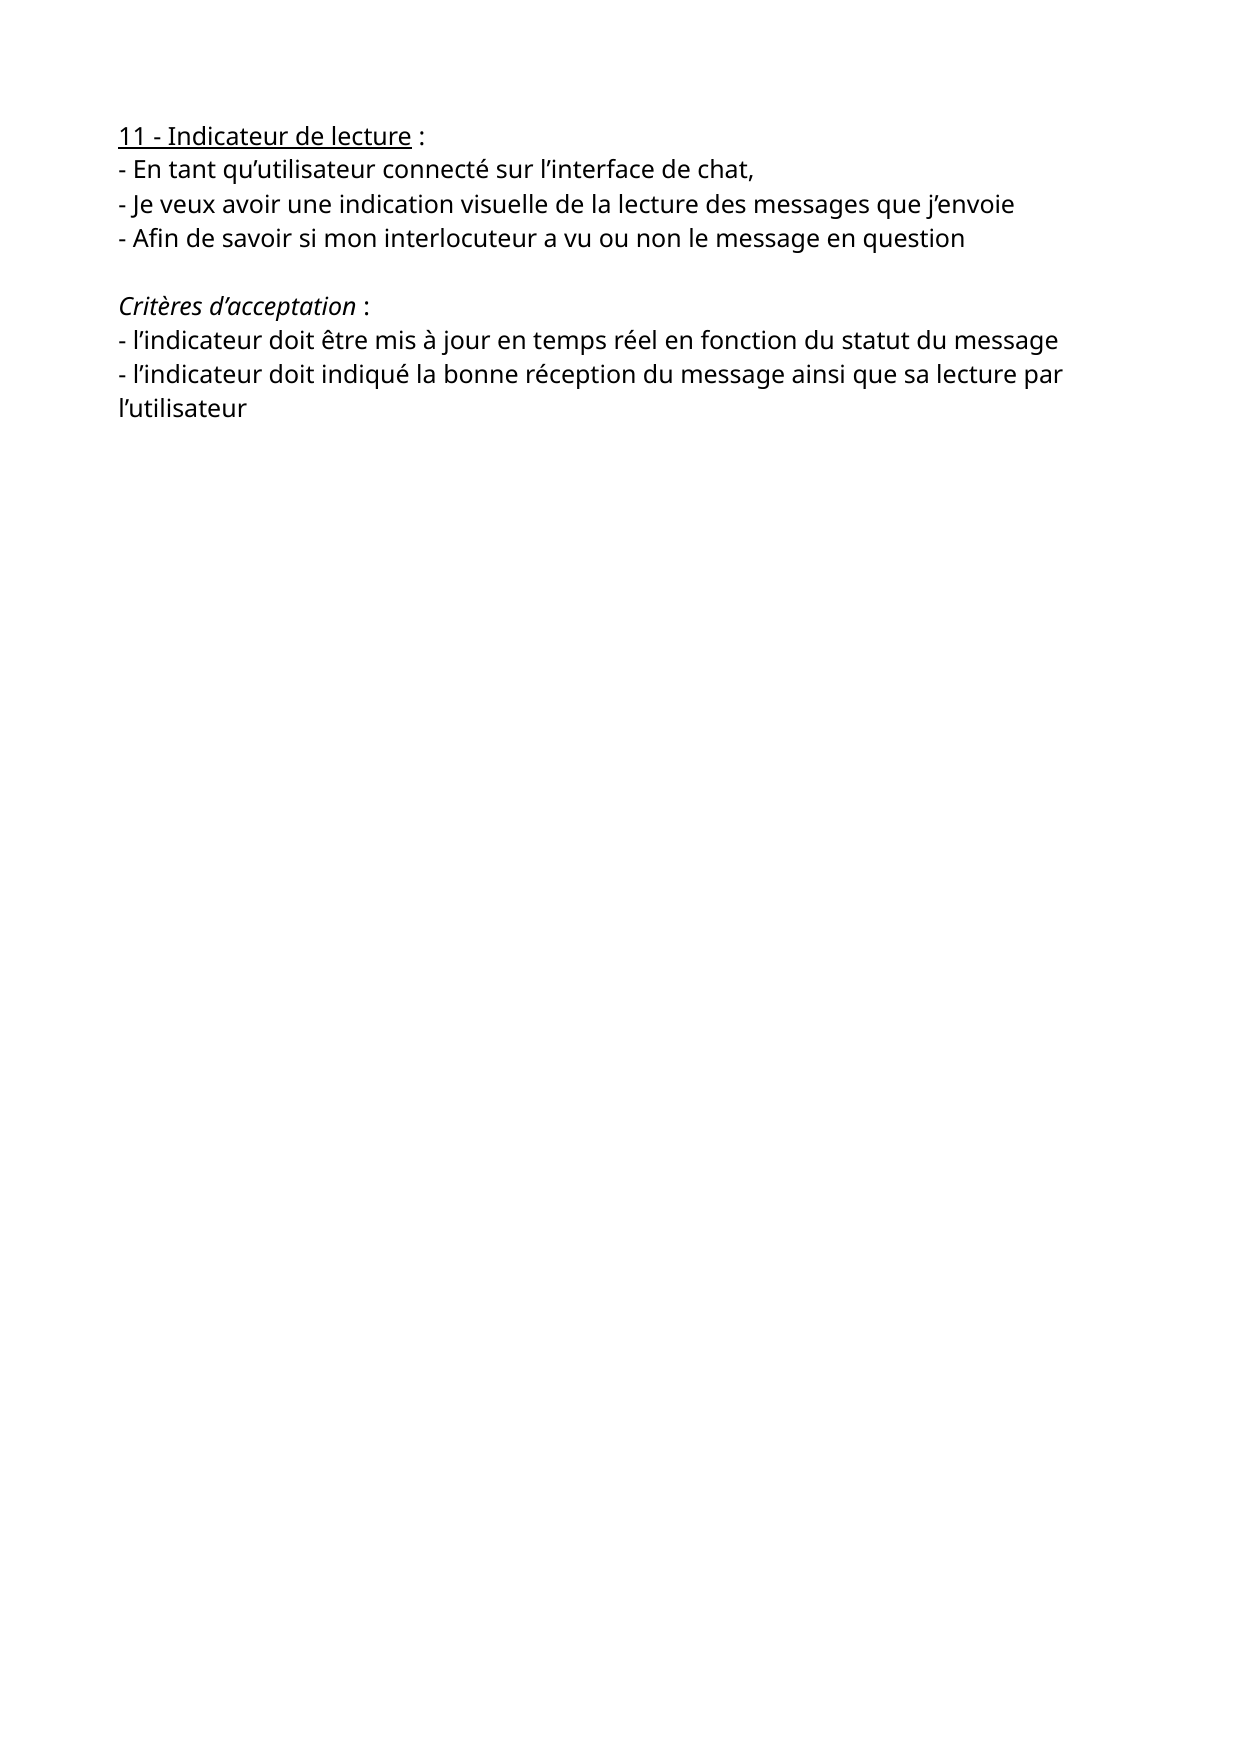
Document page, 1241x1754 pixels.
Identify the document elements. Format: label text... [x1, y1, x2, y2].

text - Afin de savoir si mon interlocuteur a vu ou non le message en question [118, 220, 1122, 254]
text - Je veux avoir une indication visuelle de la lecture des messages que j’envoie [118, 186, 1122, 220]
text Critères d’acceptation : [118, 288, 1122, 322]
text - l’indicateur doit être mis à jour en temps réel en fonction du statut du message [118, 322, 1122, 357]
text - l’indicateur doit indiqué la bonne réception du message ainsi que sa lecture par l’utilisateur [118, 357, 1122, 425]
text - En tant qu’utilisateur connecté sur l’interface de chat, [118, 152, 1122, 186]
text 11 - Indicateur de lecture : [118, 118, 1122, 152]
